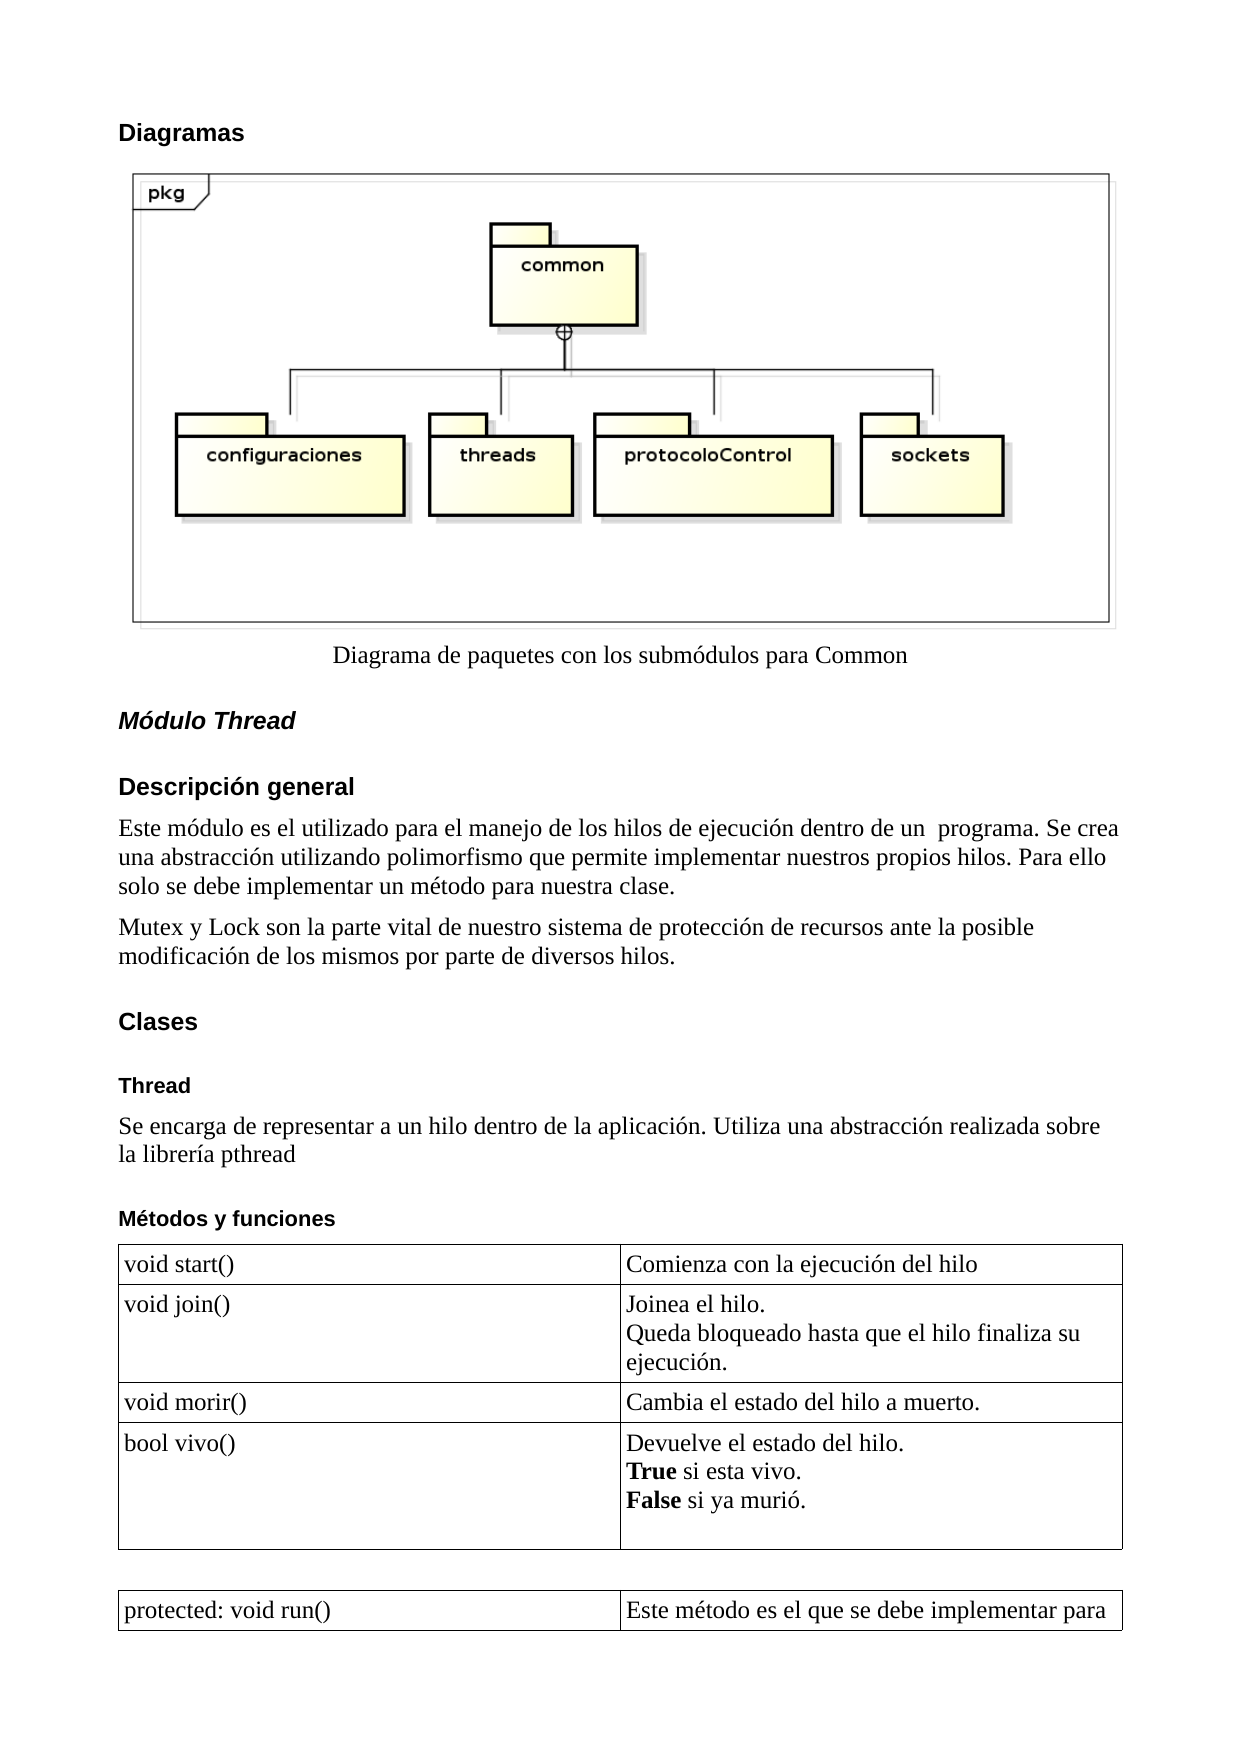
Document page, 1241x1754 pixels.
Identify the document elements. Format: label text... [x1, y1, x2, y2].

picture [118, 159, 1123, 640]
text Este módulo es el utilizado para el manejo de los hilos de ejecución dentro de un programa. Se crea una abstracción utilizando polimorfismo que permite implementar nuestros propios hilos. Para ello solo se debe implementar un método para nuestra clase. [118, 813, 1122, 899]
subtitle Clases [118, 1007, 1122, 1036]
table_header protected: void run() [119, 1591, 620, 1630]
table_header Este método es el que se debe implementar para [621, 1591, 1122, 1630]
table_cell bool vivo() [119, 1423, 620, 1548]
table_cell Cambia el estado del hilo a muerto. [621, 1383, 1122, 1422]
table_cell Joinea el hilo. Queda bloqueado hasta que el hilo finaliza su ejecución. [621, 1285, 1122, 1382]
text Se encarga de representar a un hilo dentro de la aplicación. Utiliza una abstracción realizada sobre la librería pthread [118, 1111, 1122, 1168]
table_cell void morir() [119, 1383, 620, 1422]
table_header void start() [119, 1245, 620, 1284]
subtitle Métodos y funciones [118, 1206, 1122, 1231]
table_cell Devuelve el estado del hilo. True si esta vivo. False si ya murió. [621, 1423, 1122, 1548]
table_cell void join() [119, 1285, 620, 1382]
text Diagrama de paquetes con los submódulos para Common [118, 640, 1122, 669]
subtitle Descripción general [118, 772, 1122, 801]
table_header Comienza con la ejecución del hilo [621, 1245, 1122, 1284]
subtitle Módulo Thread [118, 706, 1122, 735]
subtitle Diagramas [118, 118, 1122, 147]
subtitle Thread [118, 1073, 1122, 1098]
text Mutex y Lock son la parte vital de nuestro sistema de protección de recursos ante la posible modificación de los mismos por parte de diversos hilos. [118, 912, 1122, 969]
